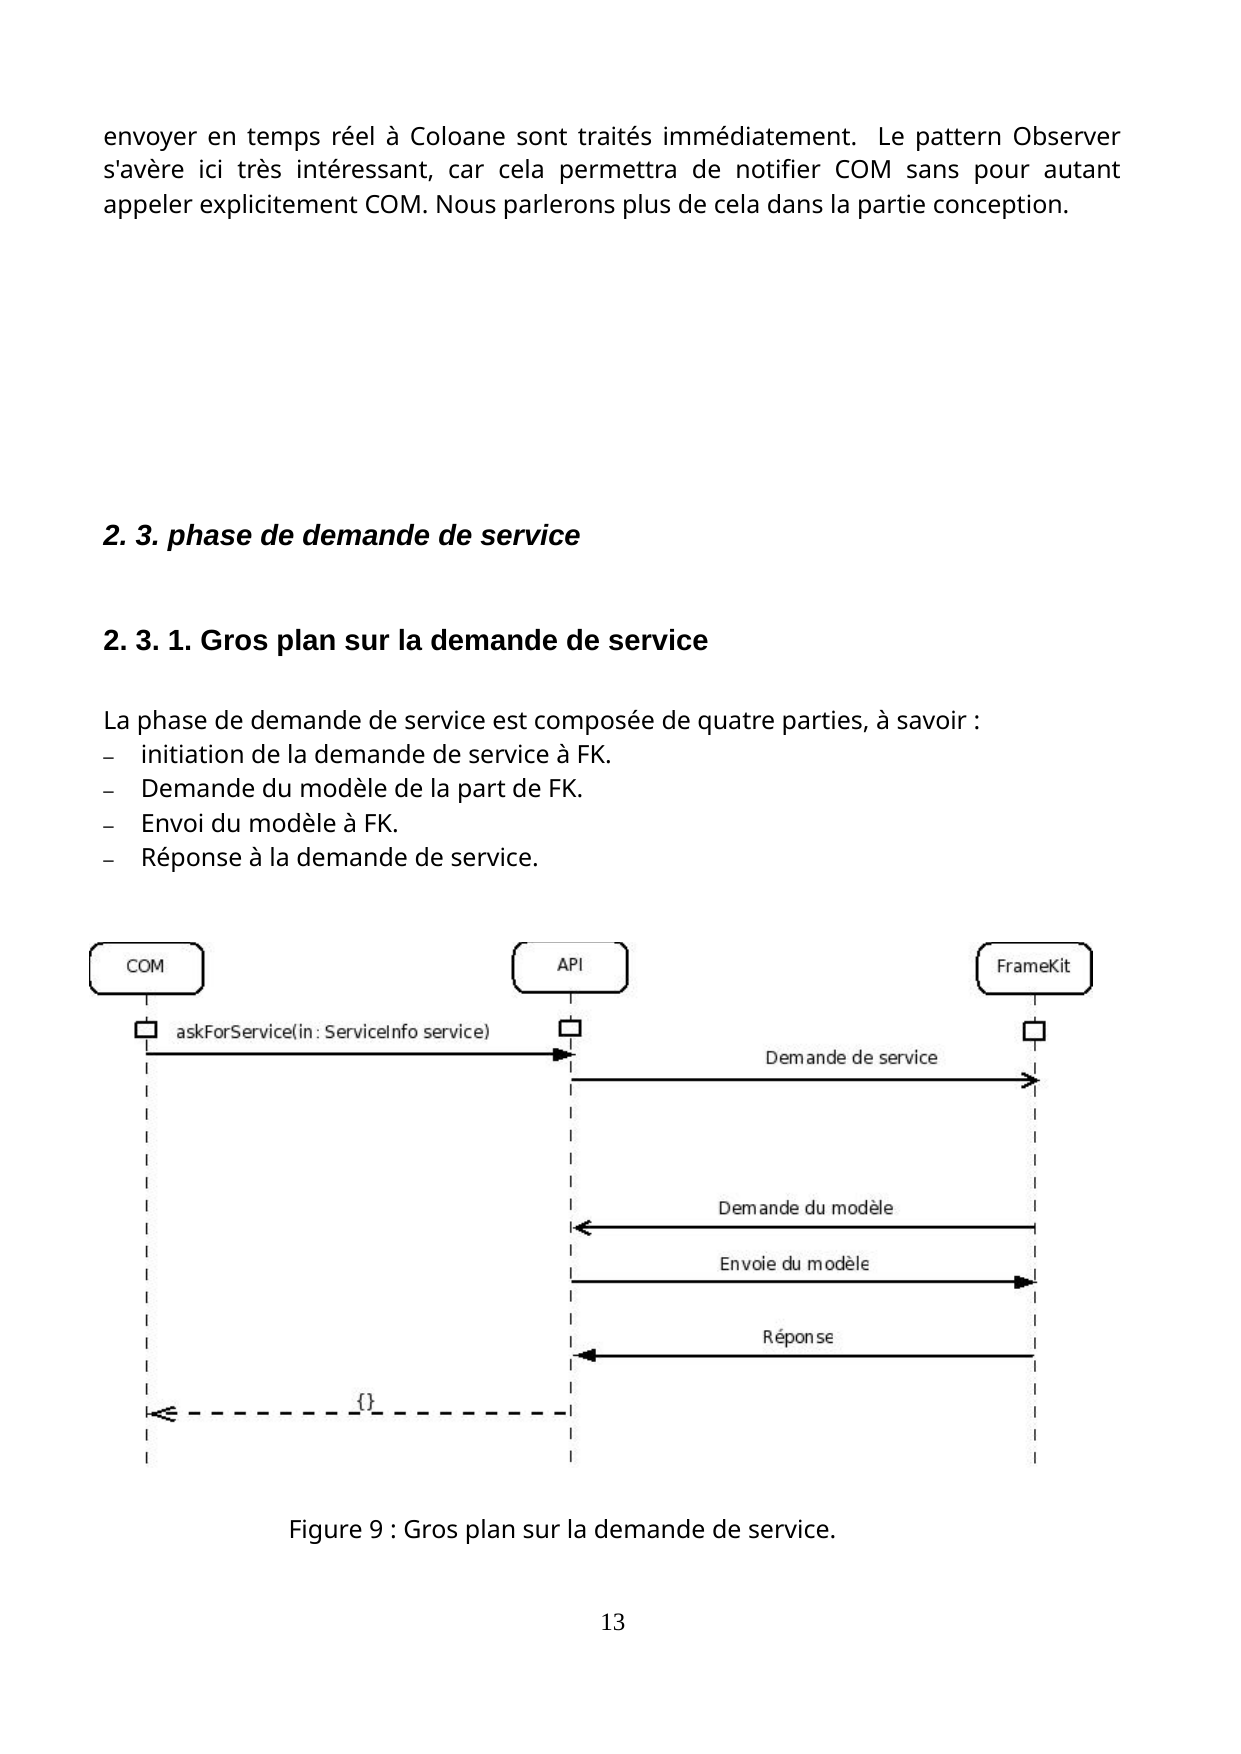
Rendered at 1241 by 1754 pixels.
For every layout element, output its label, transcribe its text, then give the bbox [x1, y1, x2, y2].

picture [89, 942, 1093, 1478]
text La phase de demande de service est composée de quatre parties, à savoir : [103, 703, 1122, 737]
subtitle 2. 3. 1. Gros plan sur la demande de service [103, 623, 1122, 656]
list Envoi du modèle à FK. [103, 805, 1122, 839]
list Demande du modèle de la part de FK. [103, 771, 1122, 805]
list Réponse à la demande de service. [103, 839, 1122, 873]
text Figure 9 : Gros plan sur la demande de service. [0, 1511, 1122, 1546]
text envoyer en temps réel à Coloane sont traités immédiatement. Le pattern Observer s'avère ici très intéressant, car cela permettra de notifier COM sans pour autant appeler explicitement COM. Nous parlerons plus de cela dans la partie conception. [103, 118, 1122, 220]
list initiation de la demande de service à FK. [103, 737, 1122, 771]
subtitle 2. 3. phase de demande de service [103, 518, 1122, 551]
